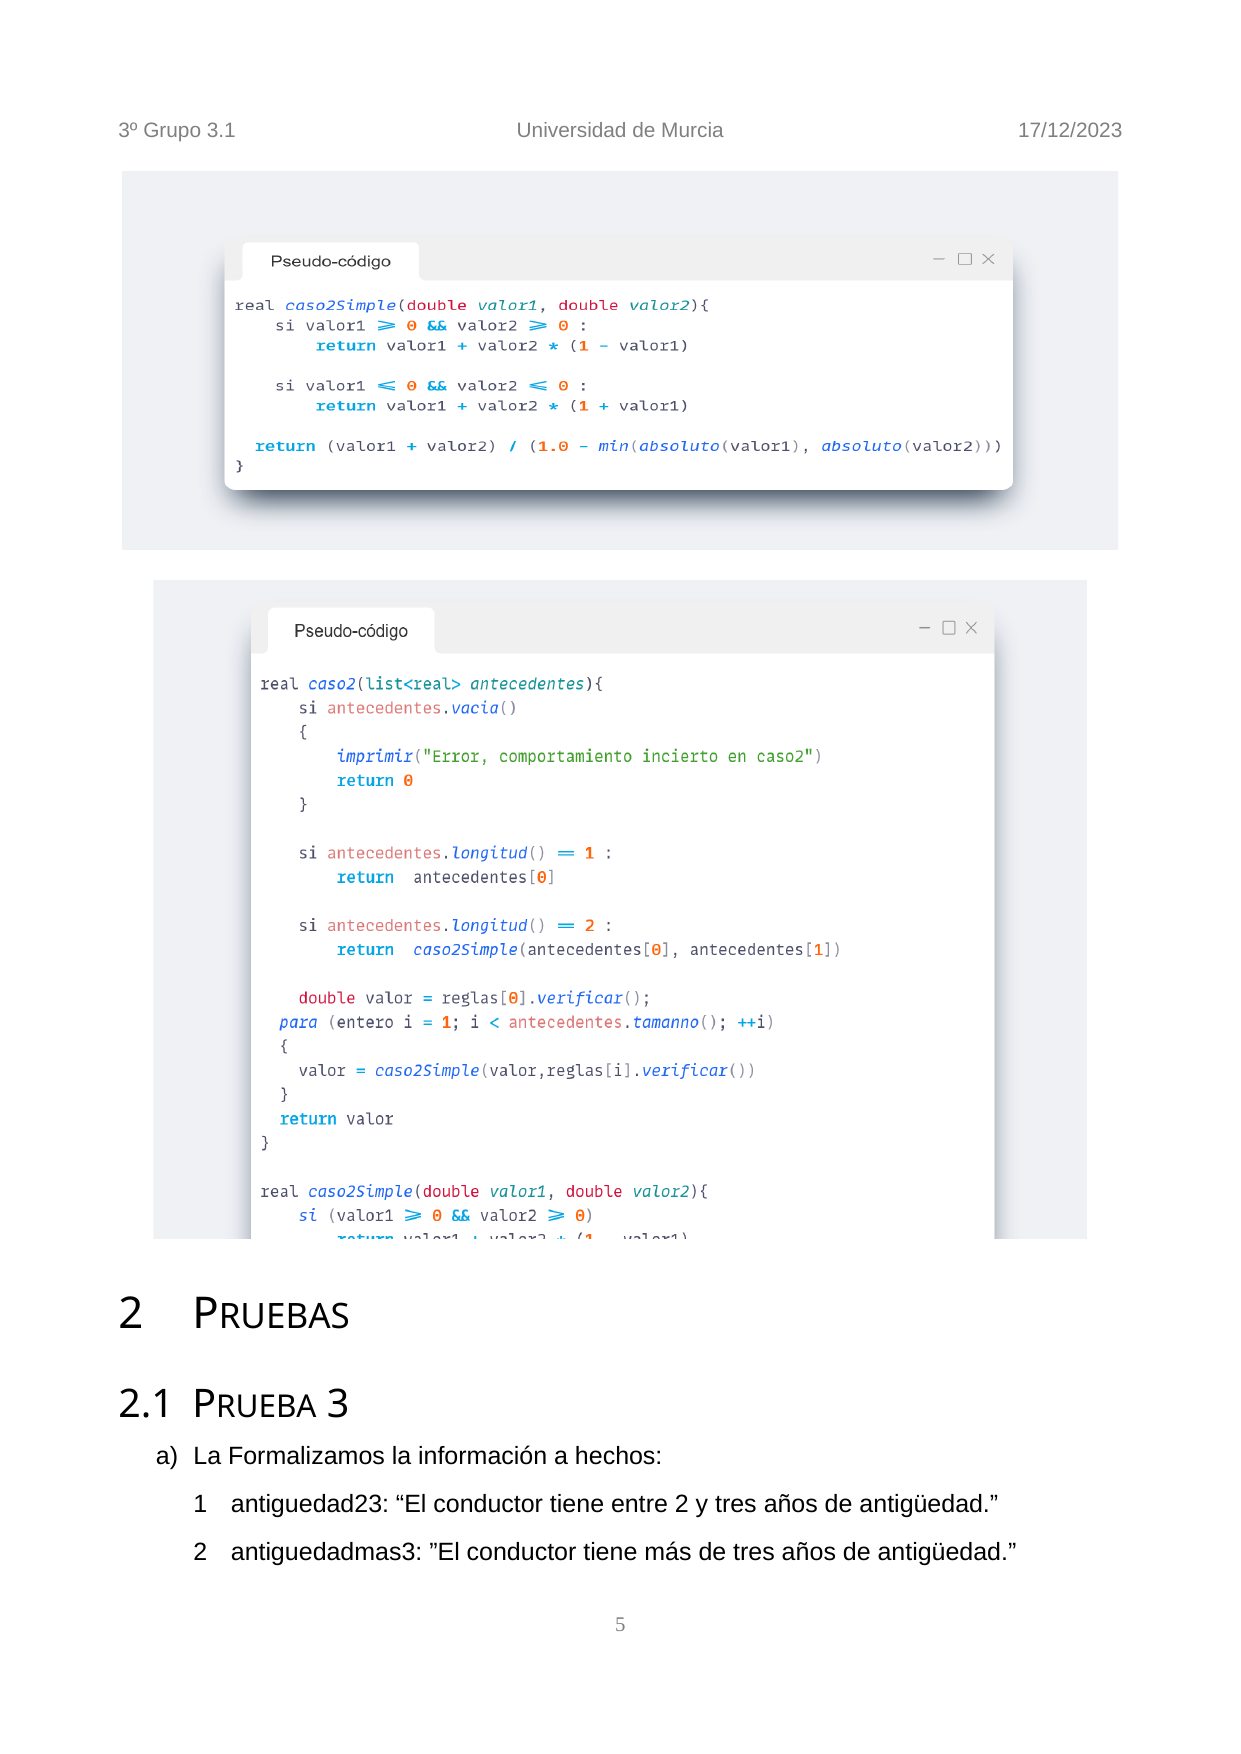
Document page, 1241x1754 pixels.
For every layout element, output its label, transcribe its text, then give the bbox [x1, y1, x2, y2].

list La Formalizamos la información a hechos: [156, 1441, 1122, 1470]
picture [383, 580, 849, 1189]
subtitle Pruebas [118, 1282, 1122, 1342]
list antiguedad23: “El conductor tiene entre 2 y tres años de antigüedad.” [193, 1489, 1122, 1518]
subtitle Prueba 3 [118, 1375, 1122, 1429]
picture [372, 178, 874, 531]
list antiguedadmas3: ”El conductor tiene más de tres años de antigüedad.” [193, 1536, 1122, 1565]
